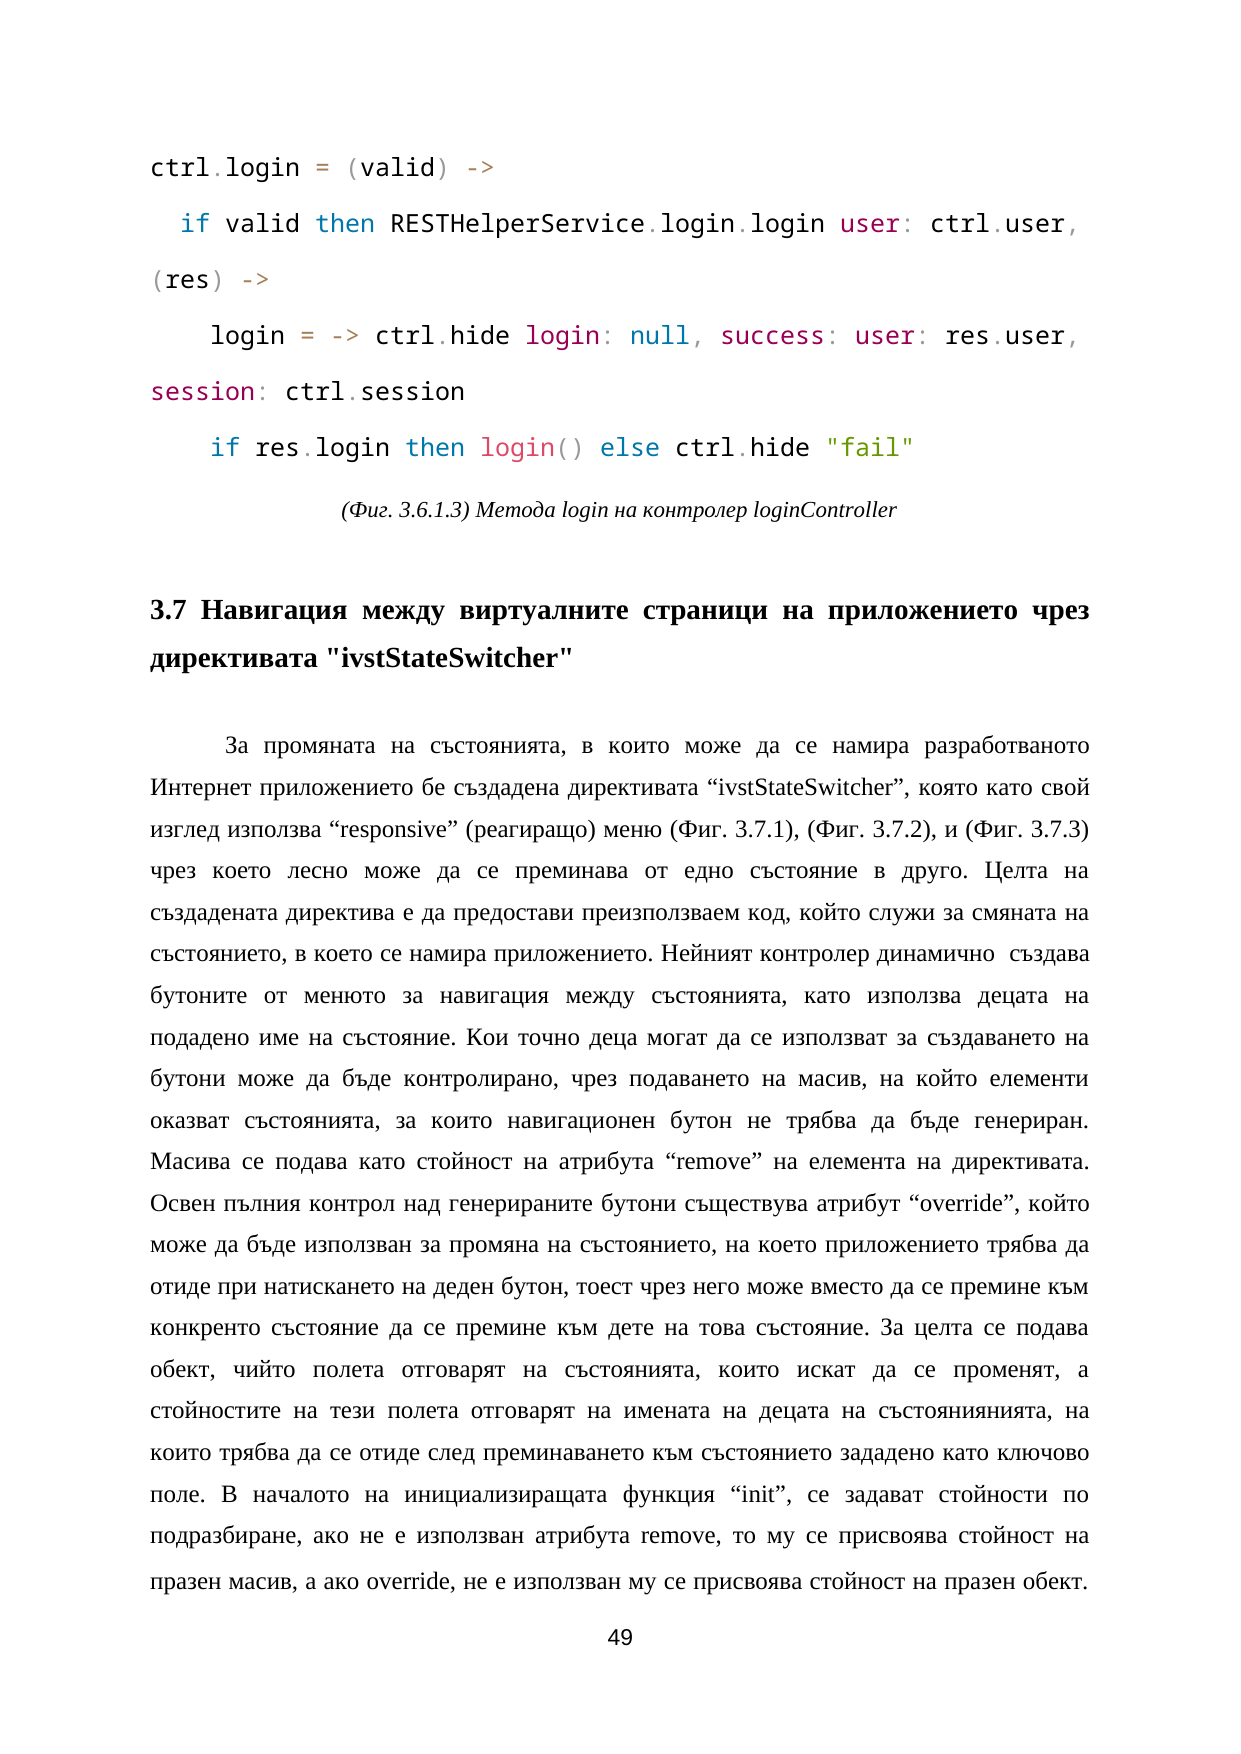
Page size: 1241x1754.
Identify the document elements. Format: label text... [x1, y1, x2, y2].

text (Фиг. 3.6.1.3) Метода login на контролер loginController [150, 497, 1091, 523]
text 3.7 Навигация между виртуалните страници на приложението чрез директивата "ivstStateSwitcher" [150, 593, 1091, 674]
text За промяната на състоянията, в които може да се намира разработваното Интернет приложението бе създадена директивата “ivstStateSwitcher”, която като свой изглед използва “responsive” (реагиращо) меню (Фиг. 3.7.1), (Фиг. 3.7.2), и (Фиг. 3.7.3) чрез което лесно може да се преминава от едно състояние в друго. Целта на създадената директива е да предостави преизползваем код, който служи за смяната на състоянието, в което се намира приложението. Нейният контролер динамично създава бутоните от менюто за навигация между състоянията, като използва децата на подадено име на състояние. Кои точно деца могат да се използват за създаването на бутони може да бъде контролирано, чрез подаването на масив, на който елементи оказват състоянията, за които навигационен бутон не трябва да бъде генериран. Масива се подава като стойност на атрибута “remove” на елемента на директивата. Освен пълния контрол над генерираните бутони съществува атрибут “override”, който може да бъде използван за промяна на състоянието, на което приложението трябва да отиде при натискането на деден бутон, тоест чрез него може вместо да се премине към конкренто състояние да се премине към дете на това състояние. За целта се подава обект, чийто полета отговарят на състоянията, които искат да се променят, а стойностите на тези полета отговарят на имената на децата на състояниянията, на които трябва да се отиде след преминаването към състоянието зададено като ключово поле. В началото на инициализиращата функция “init”, се задават стойности по подразбиране, ако не е използван атрибута remove, то му се присвоява стойност на празен масив, а ако override, не е използван му се присвоява стойност на празен обект. [150, 732, 1091, 1597]
text ctrl.login = (valid) -> if valid then RESTHelperService.login.login user: ctrl.user, (res) -> login = -> ctrl.hide login: null, success: user: res.user, session: ctrl.session if res.login then login() else ctrl.hide "fail" [150, 150, 1091, 463]
